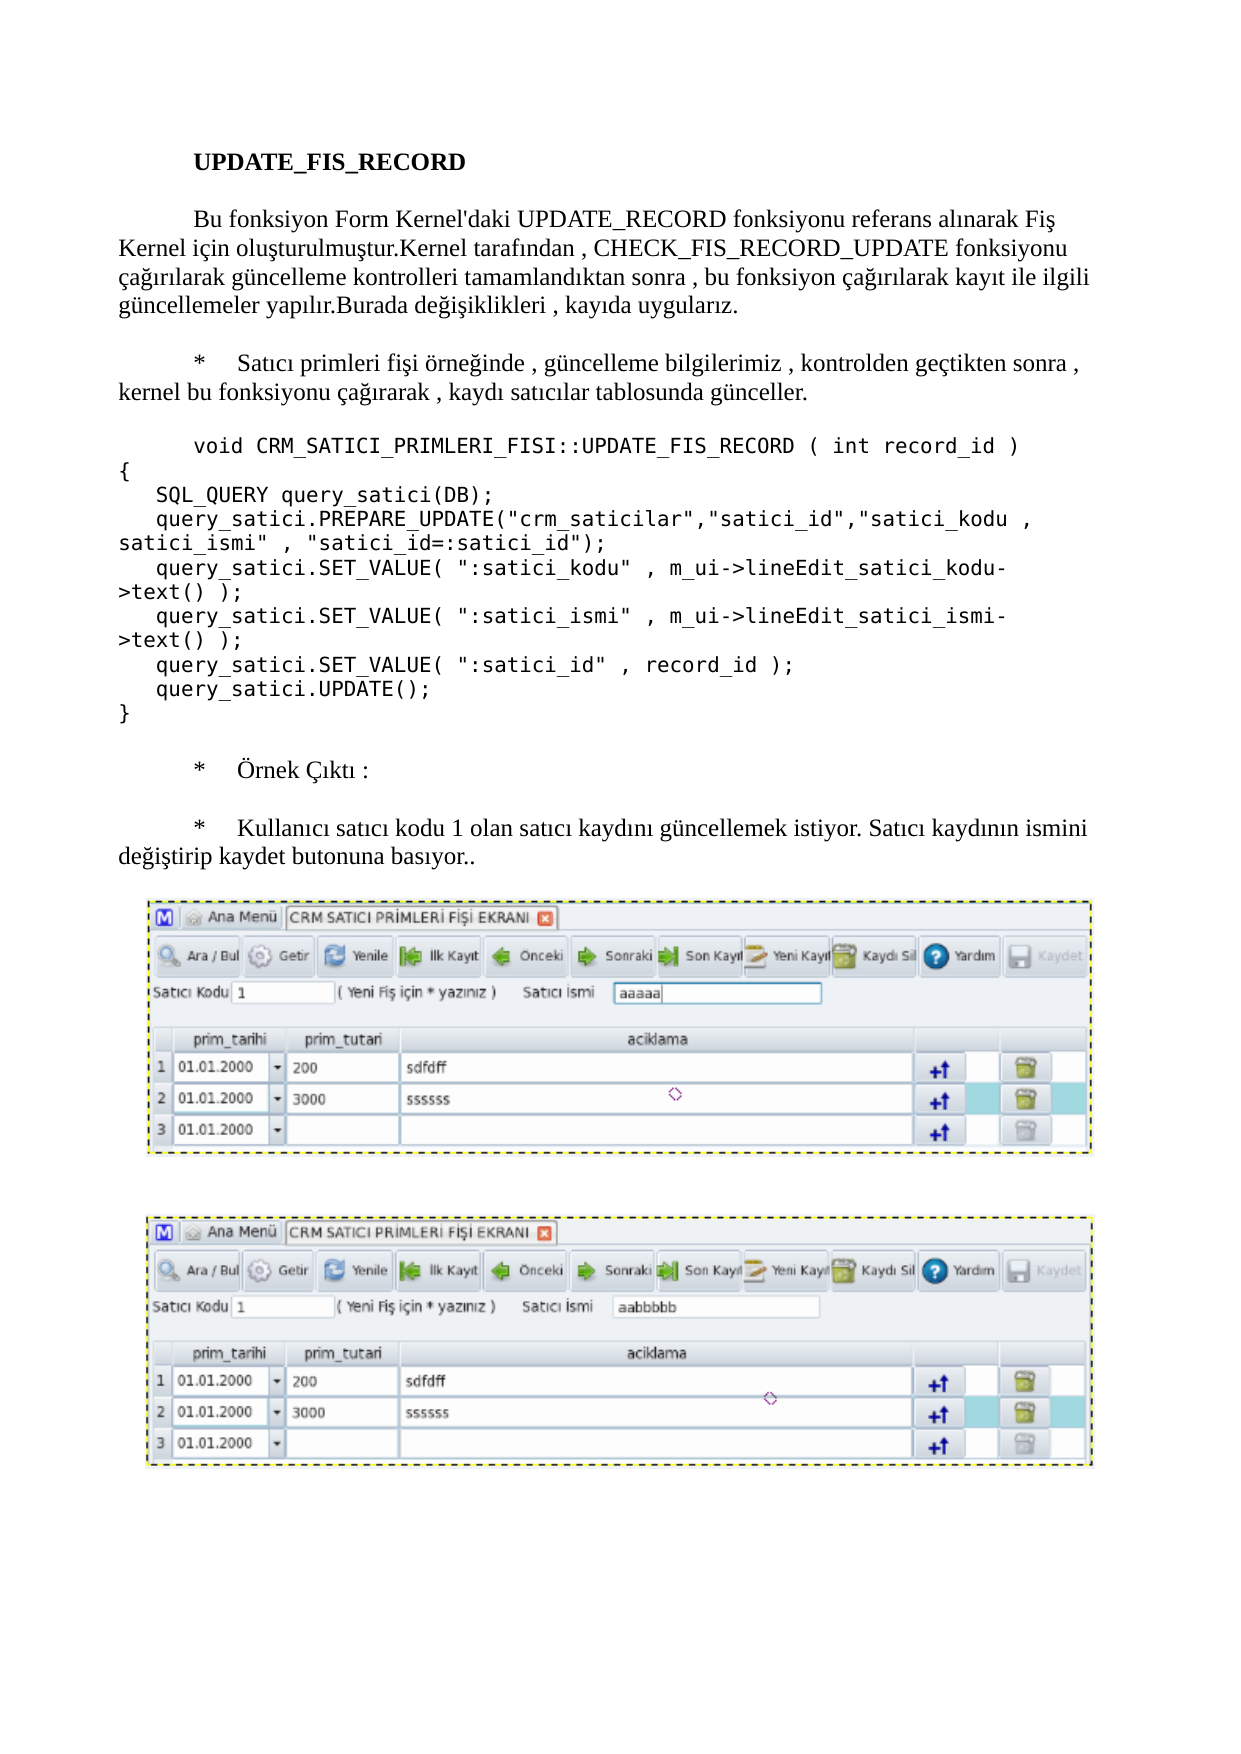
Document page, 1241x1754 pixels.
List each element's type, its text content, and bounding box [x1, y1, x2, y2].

text query_satici.SET_VALUE( ":satici_ismi" , m_ui->lineEdit_satici_ismi->text() ); [118, 604, 1122, 653]
text query_satici.PREPARE_UPDATE("crm_saticilar","satici_id","satici_kodu , satici_ismi" , "satici_id=:satici_id"); [118, 507, 1122, 556]
text } [118, 701, 1122, 726]
text SQL_QUERY query_satici(DB); [118, 483, 1122, 507]
text query_satici.SET_VALUE( ":satici_kodu" , m_ui->lineEdit_satici_kodu->text() ); [118, 556, 1122, 604]
text * Satıcı primleri fişi örneğinde , güncelleme bilgilerimiz , kontrolden geçtikten sonra , kernel bu fonksiyonu çağırarak , kaydı satıcılar tablosunda günceller. [118, 348, 1122, 406]
text void CRM_SATICI_PRIMLERI_FISI::UPDATE_FIS_RECORD ( int record_id ) [118, 434, 1122, 459]
text query_satici.UPDATE(); [118, 677, 1122, 701]
text Bu fonksiyon Form Kernel'daki UPDATE_RECORD fonksiyonu referans alınarak Fiş Kernel için oluşturulmuştur.Kernel tarafından , CHECK_FIS_RECORD_UPDATE fonksiyonu çağırılarak güncelleme kontrolleri tamamlandıktan sonra , bu fonksiyon çağırılarak kayıt ile ilgili güncellemeler yapılır.Burada değişiklikleri , kayıda uygularız. [118, 204, 1122, 319]
text * Kullanıcı satıcı kodu 1 olan satıcı kaydını güncellemek istiyor. Satıcı kaydının ismini değiştirip kaydet butonuna basıyor.. [118, 813, 1122, 870]
text * Örnek Çıktı : [118, 755, 1122, 784]
picture [146, 898, 1095, 1157]
text { [118, 459, 1122, 483]
picture [145, 1214, 1096, 1469]
text UPDATE_FIS_RECORD [118, 147, 1122, 176]
text query_satici.SET_VALUE( ":satici_id" , record_id ); [118, 653, 1122, 677]
